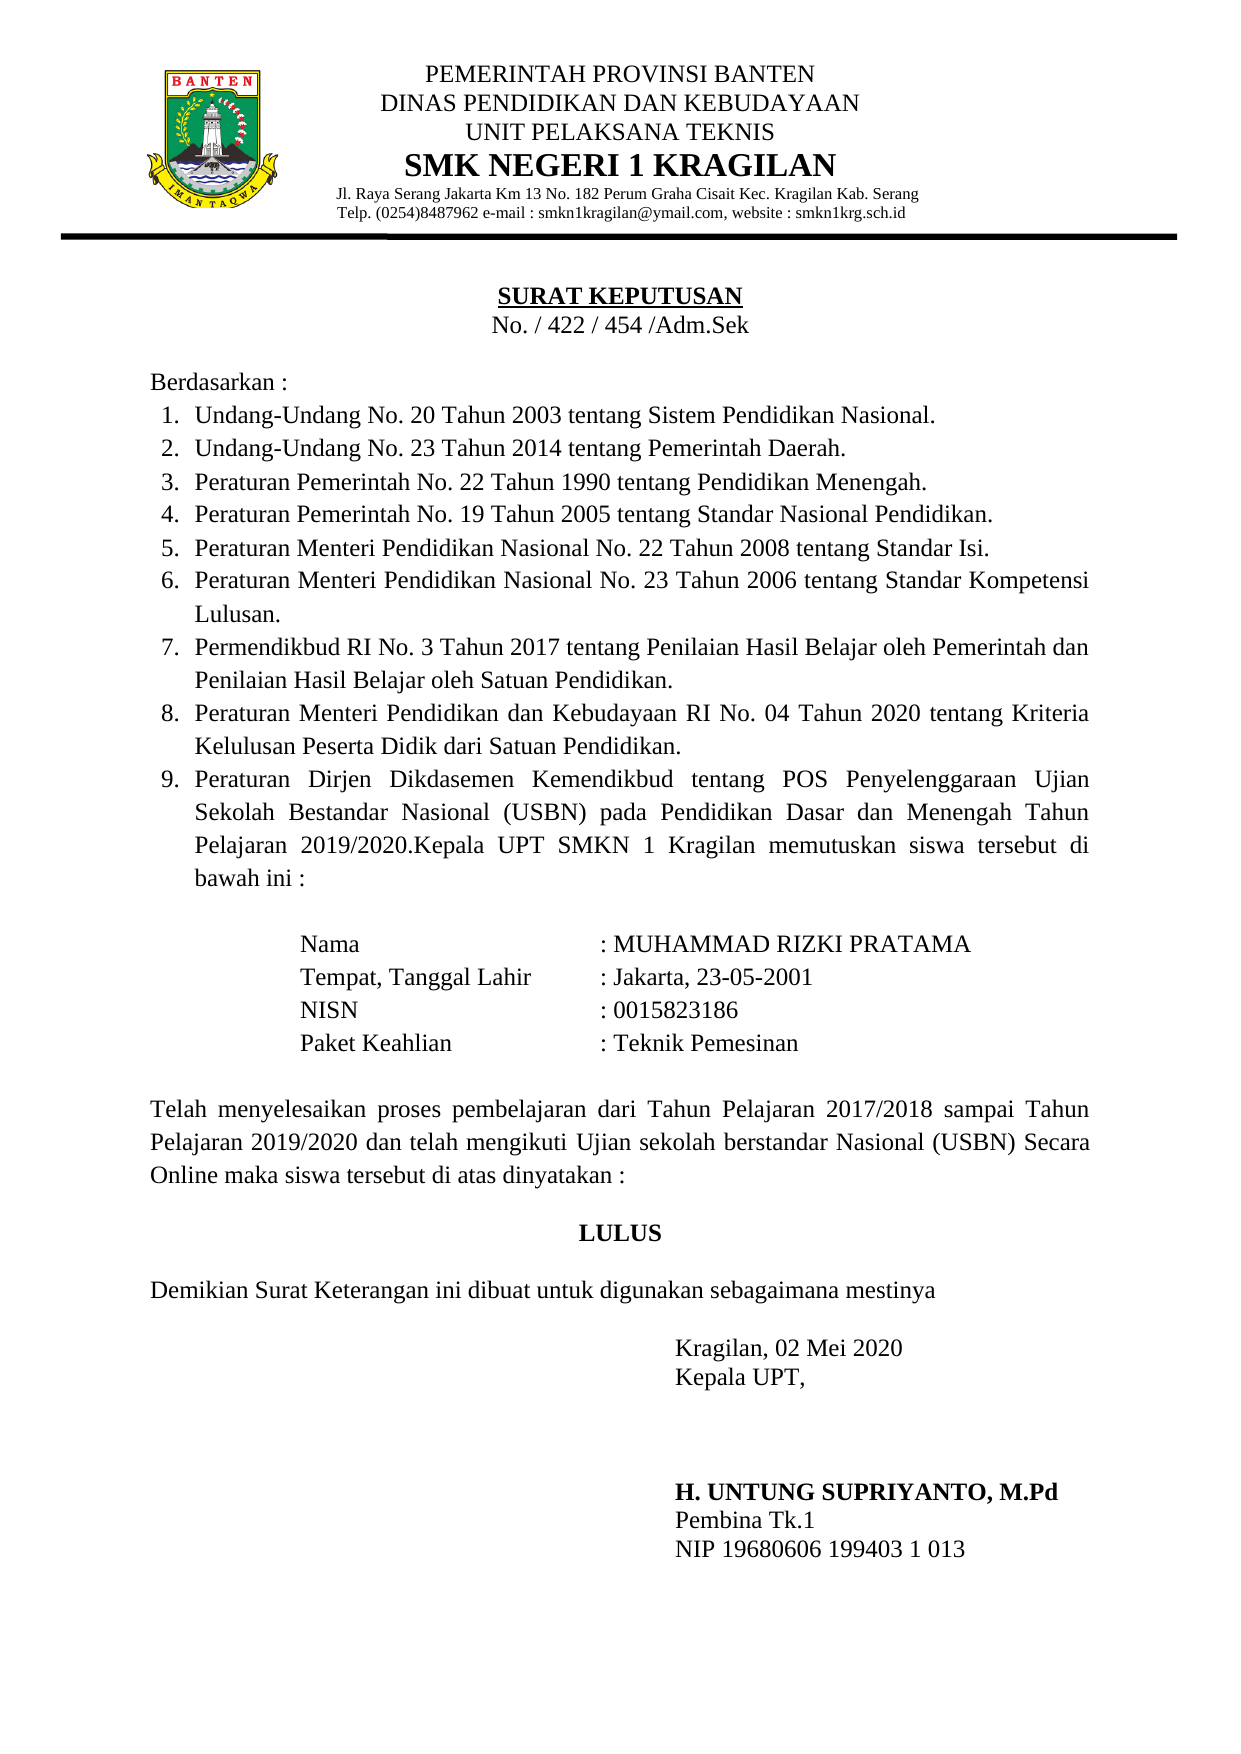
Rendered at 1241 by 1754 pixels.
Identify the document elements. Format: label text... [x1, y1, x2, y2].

list Permendikbud RI No. 3 Tahun 2017 tentang Penilaian Hasil Belajar oleh Pemerintah dan Penilaian Hasil Belajar oleh Satuan Pendidikan. [179, 632, 1090, 693]
list Undang-Undang No. 20 Tahun 2003 tentang Sistem Pendidikan Nasional. [179, 401, 1090, 429]
text Paket Keahlian : Teknik Pemesinan [150, 1028, 1090, 1057]
picture [146, 70, 279, 208]
text SURAT KEPUTUSAN [150, 281, 1090, 310]
text H. UNTUNG SUPRIYANTO, M.Pd [150, 1477, 1090, 1506]
list Peraturan Pemerintah No. 19 Tahun 2005 tentang Standar Nasional Pendidikan. [179, 499, 1090, 528]
text LULUS [150, 1218, 1090, 1247]
list Peraturan Menteri Pendidikan dan Kebudayaan RI No. 04 Tahun 2020 tentang Kriteria Kelulusan Peserta Didik dari Satuan Pendidikan. [179, 698, 1090, 759]
list Peraturan Menteri Pendidikan Nasional No. 22 Tahun 2008 tentang Standar Isi. [179, 533, 1090, 561]
text Pembina Tk.1 [150, 1506, 1090, 1534]
text Telah menyelesaikan proses pembelajaran dari Tahun Pelajaran 2017/2018 sampai Tahun Pelajaran 2019/2020 dan telah mengikuti Ujian sekolah berstandar Nasional (USBN) Secara Online maka siswa tersebut di atas dinyatakan : [150, 1094, 1090, 1189]
text Berdasarkan : [150, 367, 1090, 396]
list Peraturan Menteri Pendidikan Nasional No. 23 Tahun 2006 tentang Standar Kompetensi Lulusan. [179, 566, 1090, 627]
text Nama : MUHAMMAD RIZKI PRATAMA [150, 929, 1090, 958]
text No. / 422 / 454 /Adm.Sek [150, 310, 1090, 339]
text Kepala UPT, [150, 1362, 1090, 1391]
text NISN : 0015823186 [150, 995, 1090, 1024]
list Peraturan Pemerintah No. 22 Tahun 1990 tentang Pendidikan Menengah. [179, 467, 1090, 495]
text Tempat, Tanggal Lahir : Jakarta, 23-05-2001 [150, 962, 1090, 991]
text NIP 19680606 199403 1 013 [150, 1534, 1090, 1563]
text Demikian Surat Keterangan ini dibuat untuk digunakan sebagaimana mestinya [150, 1276, 1090, 1304]
text Kragilan, 02 Mei 2020 [150, 1333, 1090, 1362]
list Undang-Undang No. 23 Tahun 2014 tentang Pemerintah Daerah. [179, 433, 1090, 462]
list Peraturan Dirjen Dikdasemen Kemendikbud tentang POS Penyelenggaraan Ujian Sekolah Bestandar Nasional (USBN) pada Pendidikan Dasar dan Menengah Tahun Pelajaran 2019/2020.Kepala UPT SMKN 1 Kragilan memutuskan siswa tersebut di bawah ini : [179, 764, 1090, 892]
